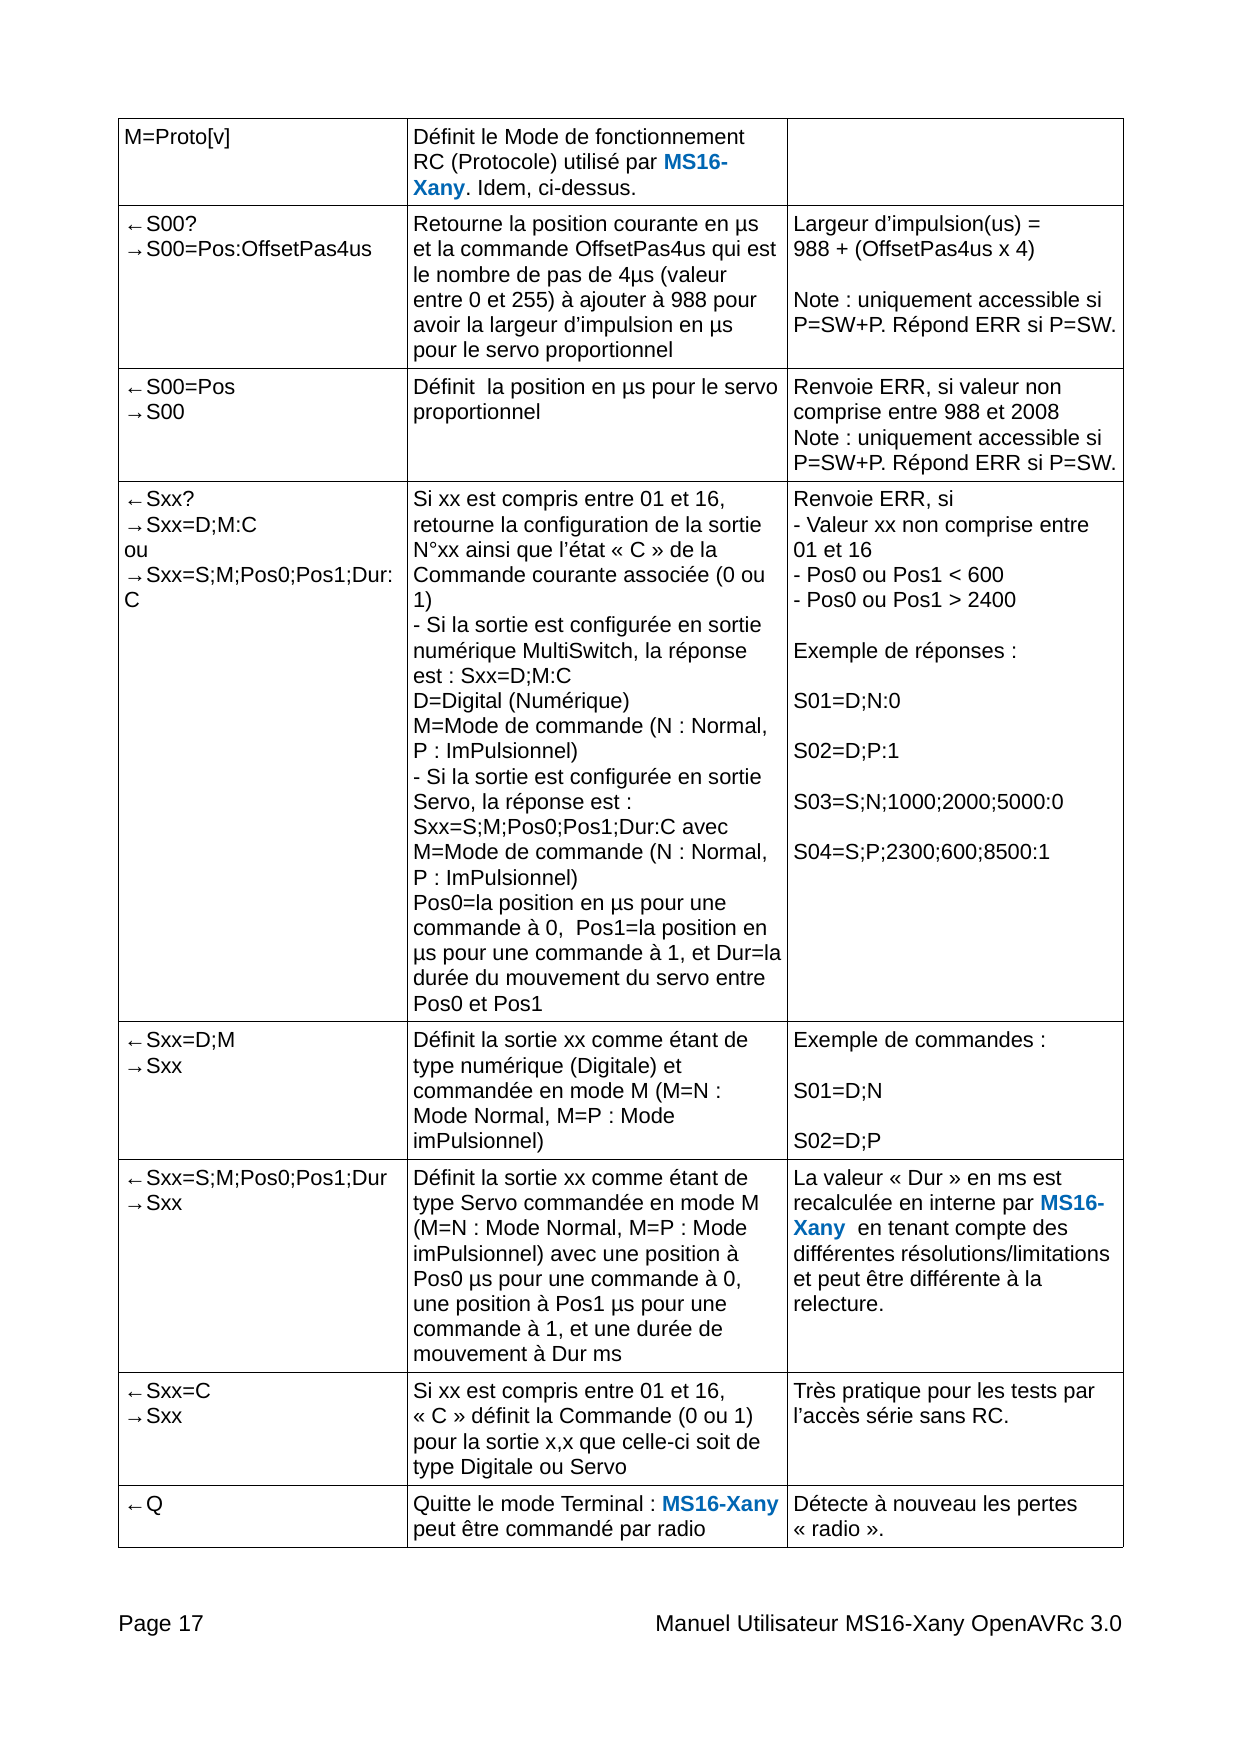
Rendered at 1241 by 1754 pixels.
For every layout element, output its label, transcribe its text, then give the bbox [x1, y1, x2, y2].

table_cell ←Sxx? →Sxx=D;M:C ou →Sxx=S;M;Pos0;Pos1;Dur:C [119, 482, 407, 1021]
table_cell ←S00=Pos →S00 [119, 369, 407, 481]
table_cell ←S00? →S00=Pos:OffsetPas4us [119, 206, 407, 368]
table_cell Définit le Mode de fonctionnement RC (Protocole) utilisé par MS16-Xany. Idem, ci-dessus. [408, 119, 787, 205]
table_cell Renvoie ERR, si - Valeur xx non comprise entre 01 et 16 - Pos0 ou Pos1 < 600 - Pos0 ou Pos1 > 2400 Exemple de réponses : S01=D;N:0 S02=D;P:1 S03=S;N;1000;2000;5000:0 S04=S;P;2300;600;8500:1 [788, 482, 1123, 1021]
table_cell M=Proto[v] [119, 119, 407, 205]
table_cell Définit la sortie xx comme étant de type numérique (Digitale) et commandée en mode M (M=N : Mode Normal, M=P : Mode imPulsionnel) [408, 1022, 787, 1159]
table_cell ←Sxx=C →Sxx [119, 1373, 407, 1485]
table_cell Retourne la position courante en µs et la commande OffsetPas4us qui est le nombre de pas de 4µs (valeur entre 0 et 255) à ajouter à 988 pour avoir la largeur d’impulsion en µs pour le servo proportionnel [408, 206, 787, 368]
table_cell La valeur « Dur » en ms est recalculée en interne par MS16-Xany en tenant compte des différentes résolutions/limitations et peut être différente à la relecture. [788, 1160, 1123, 1372]
table_cell Très pratique pour les tests par l’accès série sans RC. [788, 1373, 1123, 1485]
table_cell ←Sxx=S;M;Pos0;Pos1;Dur →Sxx [119, 1160, 407, 1372]
table_cell Si xx est compris entre 01 et 16, retourne la configuration de la sortie N°xx ainsi que l’état « C » de la Commande courante associée (0 ou 1) - Si la sortie est configurée en sortie numérique MultiSwitch, la réponse est : Sxx=D;M:C D=Digital (Numérique) M=Mode de commande (N : Normal, P : ImPulsionnel) - Si la sortie est configurée en sortie Servo, la réponse est : Sxx=S;M;Pos0;Pos1;Dur:C avec M=Mode de commande (N : Normal, P : ImPulsionnel) Pos0=la position en µs pour une commande à 0, Pos1=la position en µs pour une commande à 1, et Dur=la durée du mouvement du servo entre Pos0 et Pos1 [408, 482, 787, 1021]
table_cell Renvoie ERR, si valeur non comprise entre 988 et 2008 Note : uniquement accessible si P=SW+P. Répond ERR si P=SW. [788, 369, 1123, 481]
table_cell Exemple de commandes : S01=D;N S02=D;P [788, 1022, 1123, 1159]
table_cell Largeur d’impulsion(us) = 988 + (OffsetPas4us x 4) Note : uniquement accessible si P=SW+P. Répond ERR si P=SW. [788, 206, 1123, 368]
table_cell [788, 119, 1123, 205]
table_cell Définit la position en µs pour le servo proportionnel [408, 369, 787, 481]
table_cell Si xx est compris entre 01 et 16, « C » définit la Commande (0 ou 1) pour la sortie x,x que celle-ci soit de type Digitale ou Servo [408, 1373, 787, 1485]
table_cell ←Q [119, 1486, 407, 1547]
table_cell Détecte à nouveau les pertes « radio ». [788, 1486, 1123, 1547]
table_cell ←Sxx=D;M →Sxx [119, 1022, 407, 1159]
table_cell Définit la sortie xx comme étant de type Servo commandée en mode M (M=N : Mode Normal, M=P : Mode imPulsionnel) avec une position à Pos0 µs pour une commande à 0, une position à Pos1 µs pour une commande à 1, et une durée de mouvement à Dur ms [408, 1160, 787, 1372]
table_cell Quitte le mode Terminal : MS16-Xany peut être commandé par radio [408, 1486, 787, 1547]
